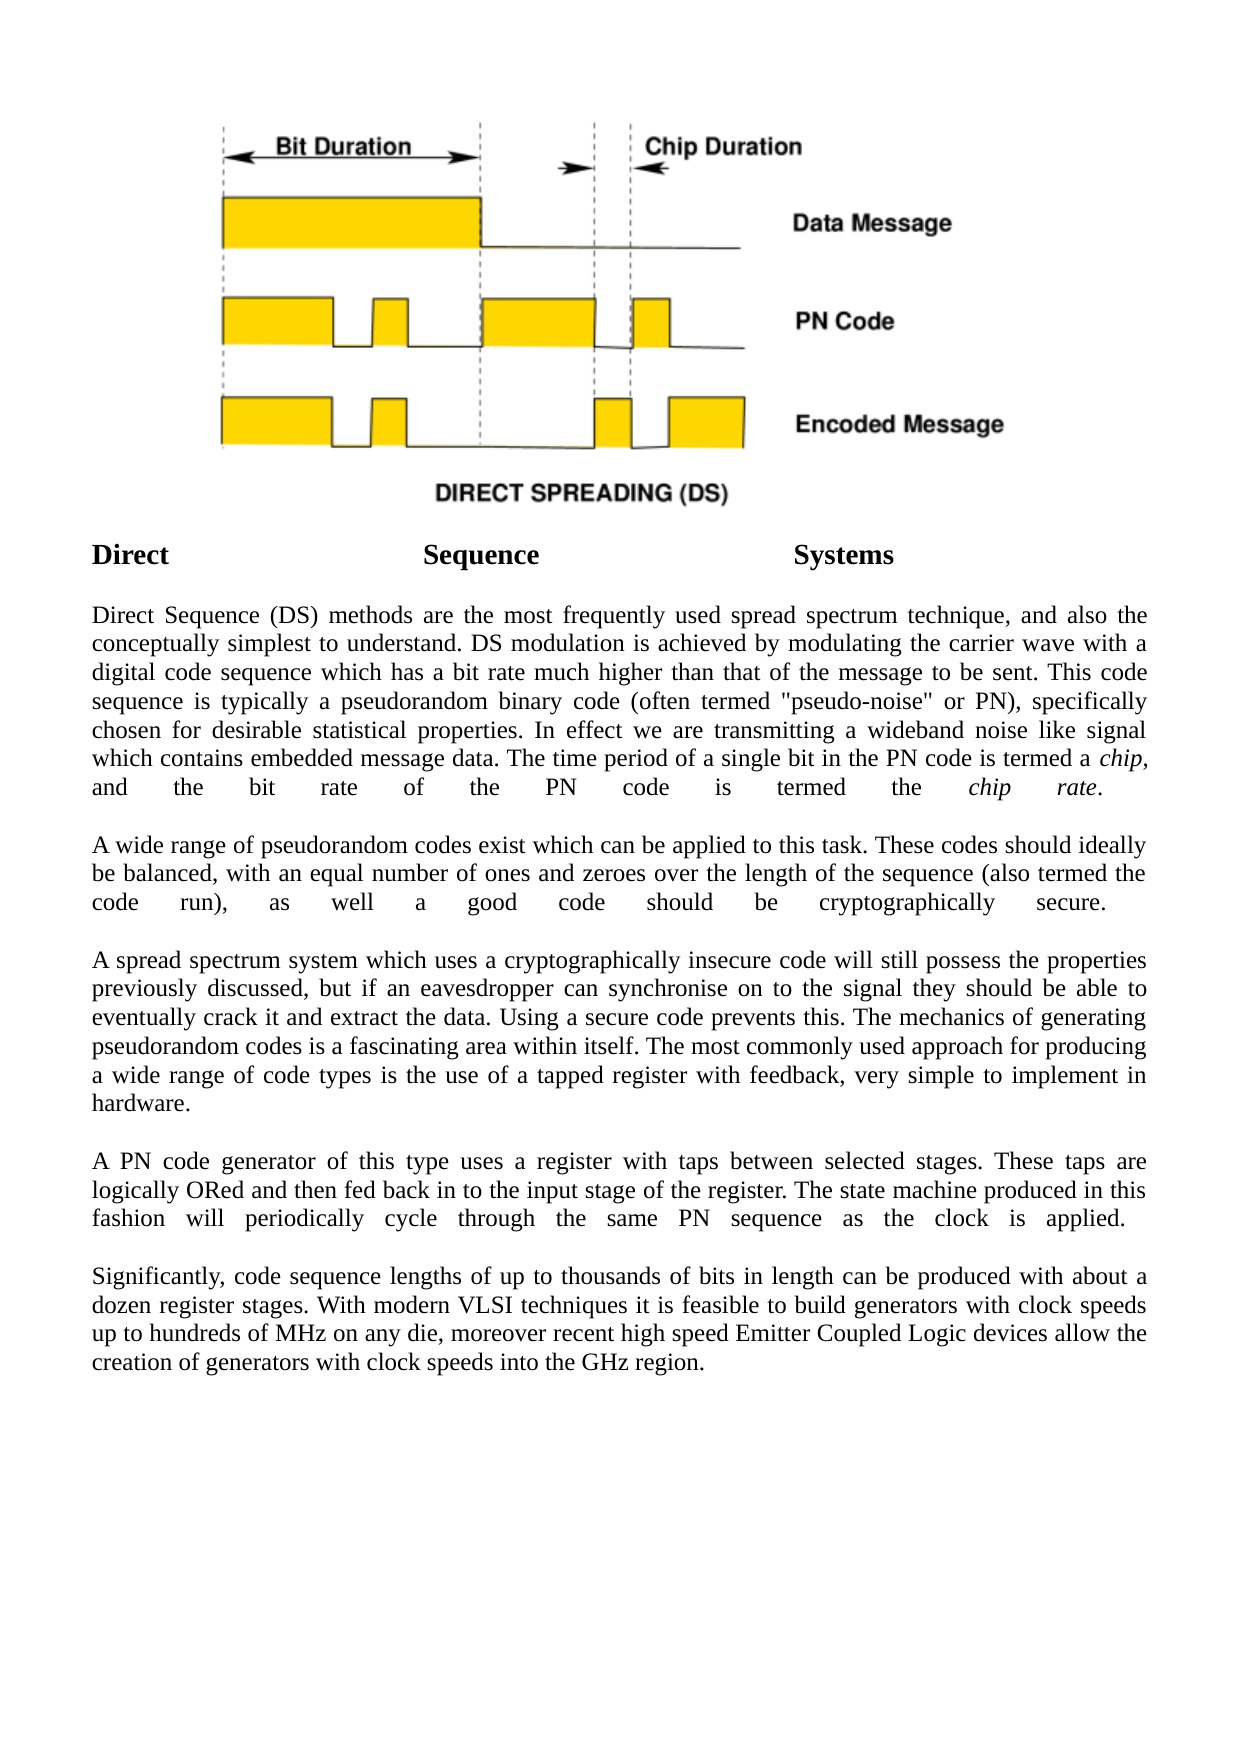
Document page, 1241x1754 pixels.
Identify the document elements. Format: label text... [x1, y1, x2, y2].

picture [220, 121, 1020, 509]
table_cell Direct Sequence Systems Direct Sequence (DS) methods are the most frequently used spread spectrum technique, and also the conceptually simplest to understand. DS modulation is achieved by modulating the carrier wave with a digital code sequence which has a bit rate much higher than that of the message to be sent. This code sequence is typically a pseudorandom binary code (often termed "pseudo-noise" or PN), specifically chosen for desirable statistical properties. In effect we are transmitting a wideband noise like signal which contains embedded message data. The time period of a single bit in the PN code is termed a chip, and the bit rate of the PN code is termed the chip rate. A wide range of pseudorandom codes exist which can be applied to this task. These codes should ideally be balanced, with an equal number of ones and zeroes over the length of the sequence (also termed the code run), as well a good code should be cryptographically secure. A spread spectrum system which uses a cryptographically insecure code will still possess the properties previously discussed, but if an eavesdropper can synchronise on to the signal they should be able to eventually crack it and extract the data. Using a secure code prevents this. The mechanics of generating pseudorandom codes is a fascinating area within itself. The most commonly used approach for producing a wide range of code types is the use of a tapped register with feedback, very simple to implement in hardware. A PN code generator of this type uses a register with taps between selected stages. These taps are logically ORed and then fed back in to the input stage of the register. The state machine produced in this fashion will periodically cycle through the same PN sequence as the clock is applied. Significantly, code sequence lengths of up to thousands of bits in length can be produced with about a dozen register stages. With modern VLSI techniques it is feasible to build generators with clock speeds up to hundreds of MHz on any die, moreover recent high speed Emitter Coupled Logic devices allow the creation of generators with clock speeds into the GHz region. [89, 118, 1152, 1409]
